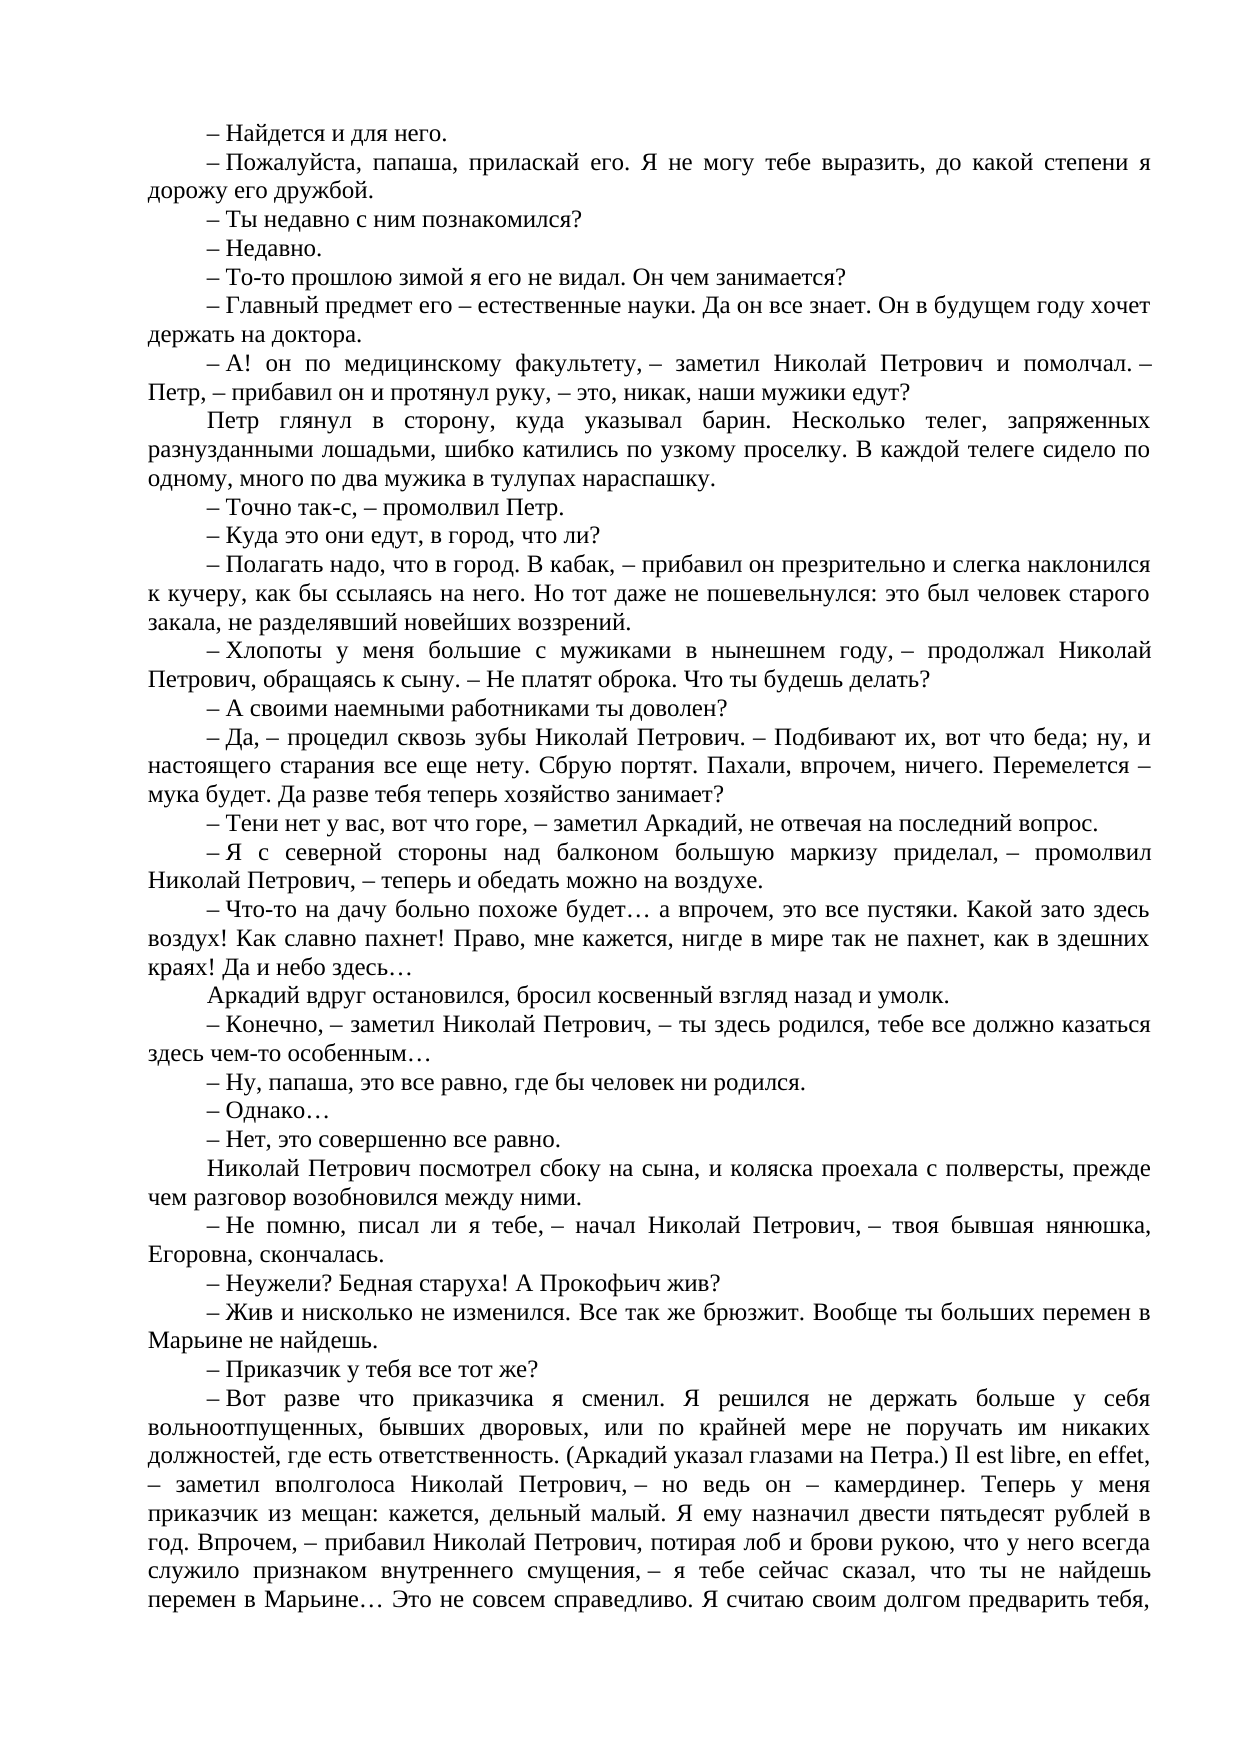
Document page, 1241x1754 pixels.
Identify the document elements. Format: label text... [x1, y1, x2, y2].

text – Найдется и для него. [148, 118, 1152, 147]
text – Конечно, – заметил Николай Петрович, – ты здесь родился, тебе все должно казаться здесь чем-то особенным… [148, 1009, 1152, 1067]
text – Нет, это совершенно все равно. [148, 1124, 1152, 1153]
text – Главный предмет его – естественные науки. Да он все знает. Он в будущем году хочет держать на доктора. [148, 291, 1152, 348]
text – Недавно. [148, 233, 1152, 262]
text – Тени нет у вас, вот что горе, – заметил Аркадий, не отвечая на последний вопрос. [148, 808, 1152, 837]
text – Ну, папаша, это все равно, где бы человек ни родился. [148, 1067, 1152, 1096]
text – Приказчик у тебя все тот же? [148, 1354, 1152, 1383]
text – Что-то на дачу больно похоже будет… а впрочем, это все пустяки. Какой зато здесь воздух! Как славно пахнет! Право, мне кажется, нигде в мире так не пахнет, как в здешних краях! Да и небо здесь… [148, 894, 1152, 981]
text Аркадий вдруг остановился, бросил косвенный взгляд назад и умолк. [148, 981, 1152, 1009]
text – Не помню, писал ли я тебе, – начал Николай Петрович, – твоя бывшая нянюшка, Егоровна, скончалась. [148, 1211, 1152, 1268]
text – Жив и нисколько не изменился. Все так же брюзжит. Вообще ты больших перемен в Марьине не найдешь. [148, 1297, 1152, 1354]
text – Полагать надо, что в город. В кабак, – прибавил он презрительно и слегка наклонился к кучеру, как бы ссылаясь на него. Но тот даже не пошевельнулся: это был человек старого закала, не разделявший новейших воззрений. [148, 549, 1152, 636]
text – Я с северной стороны над балконом большую маркизу приделал, – промолвил Николай Петрович, – теперь и обедать можно на воздухе. [148, 837, 1152, 894]
text – Хлопоты у меня большие с мужиками в нынешнем году, – продолжал Николай Петрович, обращаясь к сыну. – Не платят оброка. Что ты будешь делать? [148, 636, 1152, 693]
text – Вот разве что приказчика я сменил. Я решился не держать больше у себя вольноотпущенных, бывших дворовых, или по крайней мере не поручать им никаких должностей, где есть ответственность. (Аркадий указал глазами на Петра.) Il est libre, en effet, – заметил вполголоса Николай Петрович, – но ведь он – камердинер. Теперь у меня приказчик из мещан: кажется, дельный малый. Я ему назначил двести пятьдесят рублей в год. Впрочем, – прибавил Николай Петрович, потирая лоб и брови рукою, что у него всегда служило признаком внутреннего смущения, – я тебе сейчас сказал, что ты не найдешь перемен в Марьине… Это не совсем справедливо. Я считаю своим долгом предварить тебя, [148, 1383, 1152, 1613]
text – А своими наемными работниками ты доволен? [148, 693, 1152, 722]
text – Да, – процедил сквозь зубы Николай Петрович. – Подбивают их, вот что беда; ну, и настоящего старания все еще нету. Сбрую портят. Пахали, впрочем, ничего. Перемелется – мука будет. Да разве тебя теперь хозяйство занимает? [148, 722, 1152, 808]
text Петр глянул в сторону, куда указывал барин. Несколько телег, запряженных разнузданными лошадьми, шибко катились по узкому проселку. В каждой телеге сидело по одному, много по два мужика в тулупах нараспашку. [148, 406, 1152, 492]
text – Пожалуйста, папаша, приласкай его. Я не могу тебе выразить, до какой степени я дорожу его дружбой. [148, 147, 1152, 204]
text – То-то прошлою зимой я его не видал. Он чем занимается? [148, 262, 1152, 291]
text Николай Петрович посмотрел сбоку на сына, и коляска проехала с полверсты, прежде чем разговор возобновился между ними. [148, 1153, 1152, 1211]
text – Куда это они едут, в город, что ли? [148, 521, 1152, 549]
text – А! он по медицинскому факультету, – заметил Николай Петрович и помолчал. – Петр, – прибавил он и протянул руку, – это, никак, наши мужики едут? [148, 348, 1152, 406]
text – Ты недавно с ним познакомился? [148, 204, 1152, 233]
text – Однако… [148, 1096, 1152, 1124]
text – Точно так-с, – промолвил Петр. [148, 492, 1152, 521]
text – Неужели? Бедная старуха! А Прокофьич жив? [148, 1268, 1152, 1297]
